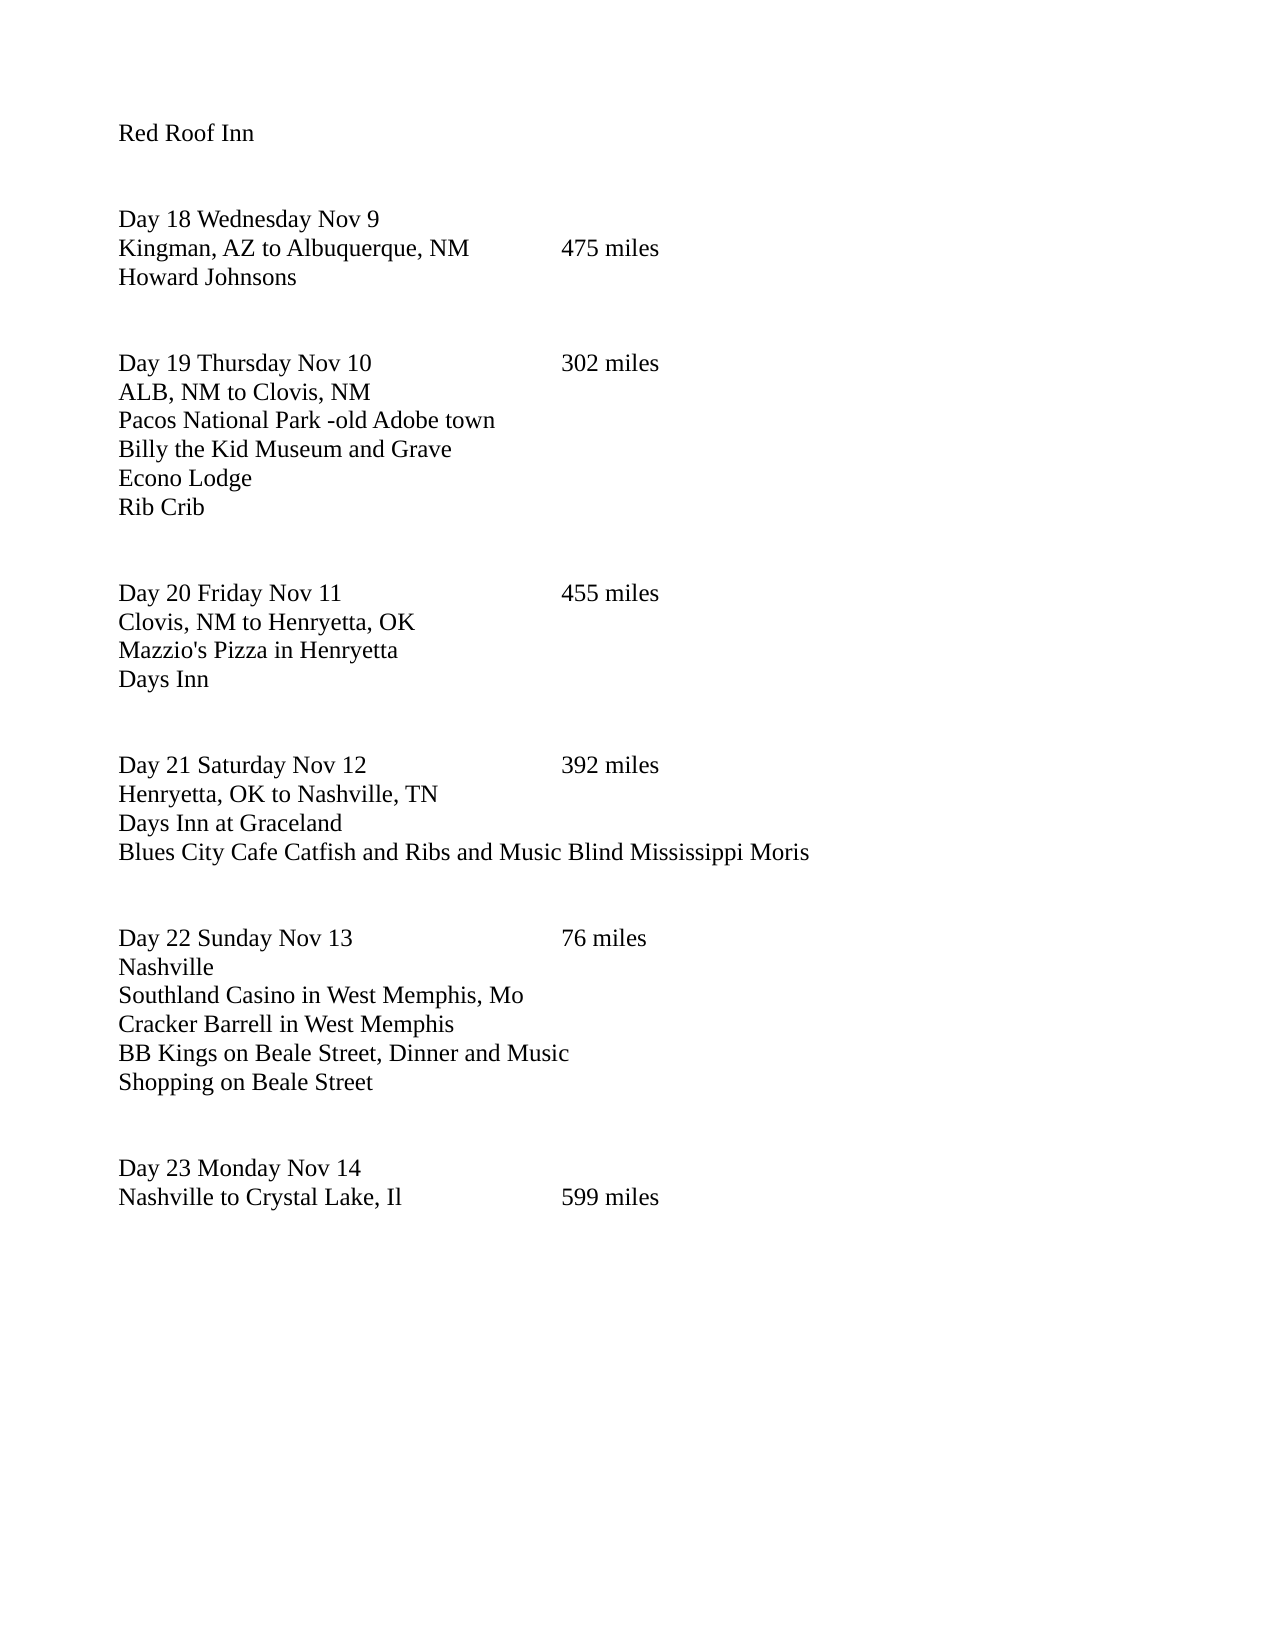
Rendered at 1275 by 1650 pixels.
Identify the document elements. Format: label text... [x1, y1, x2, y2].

text Day 21 Saturday Nov 12 392 miles [118, 751, 1157, 779]
text Day 23 Monday Nov 14 [118, 1153, 1157, 1182]
text Mazzio's Pizza in Henryetta [118, 636, 1157, 664]
text Henryetta, OK to Nashville, TN [118, 779, 1157, 808]
text Cracker Barrell in West Memphis [118, 1009, 1157, 1038]
text ALB, NM to Clovis, NM [118, 377, 1157, 406]
text Day 20 Friday Nov 11 455 miles [118, 578, 1157, 607]
text Shopping on Beale Street [118, 1067, 1157, 1096]
text Clovis, NM to Henryetta, OK [118, 607, 1157, 636]
text Nashville [118, 952, 1157, 981]
text Econo Lodge [118, 463, 1157, 492]
text Day 18 Wednesday Nov 9 [118, 204, 1157, 233]
text Southland Casino in West Memphis, Mo [118, 981, 1157, 1009]
text Billy the Kid Museum and Grave [118, 434, 1157, 463]
text Kingman, AZ to Albuquerque, NM 475 miles [118, 233, 1157, 262]
text Days Inn at Graceland [118, 808, 1157, 837]
text Howard Johnsons [118, 262, 1157, 291]
text Pacos National Park -old Adobe town [118, 406, 1157, 434]
text Blues City Cafe Catfish and Ribs and Music Blind Mississippi Moris [118, 837, 1157, 866]
text BB Kings on Beale Street, Dinner and Music [118, 1038, 1157, 1067]
text Rib Crib [118, 492, 1157, 521]
text Day 19 Thursday Nov 10 302 miles [118, 348, 1157, 377]
text Day 22 Sunday Nov 13 76 miles [118, 923, 1157, 952]
text Nashville to Crystal Lake, Il 599 miles [118, 1182, 1157, 1211]
text Red Roof Inn [118, 118, 1157, 147]
text Days Inn [118, 664, 1157, 693]
